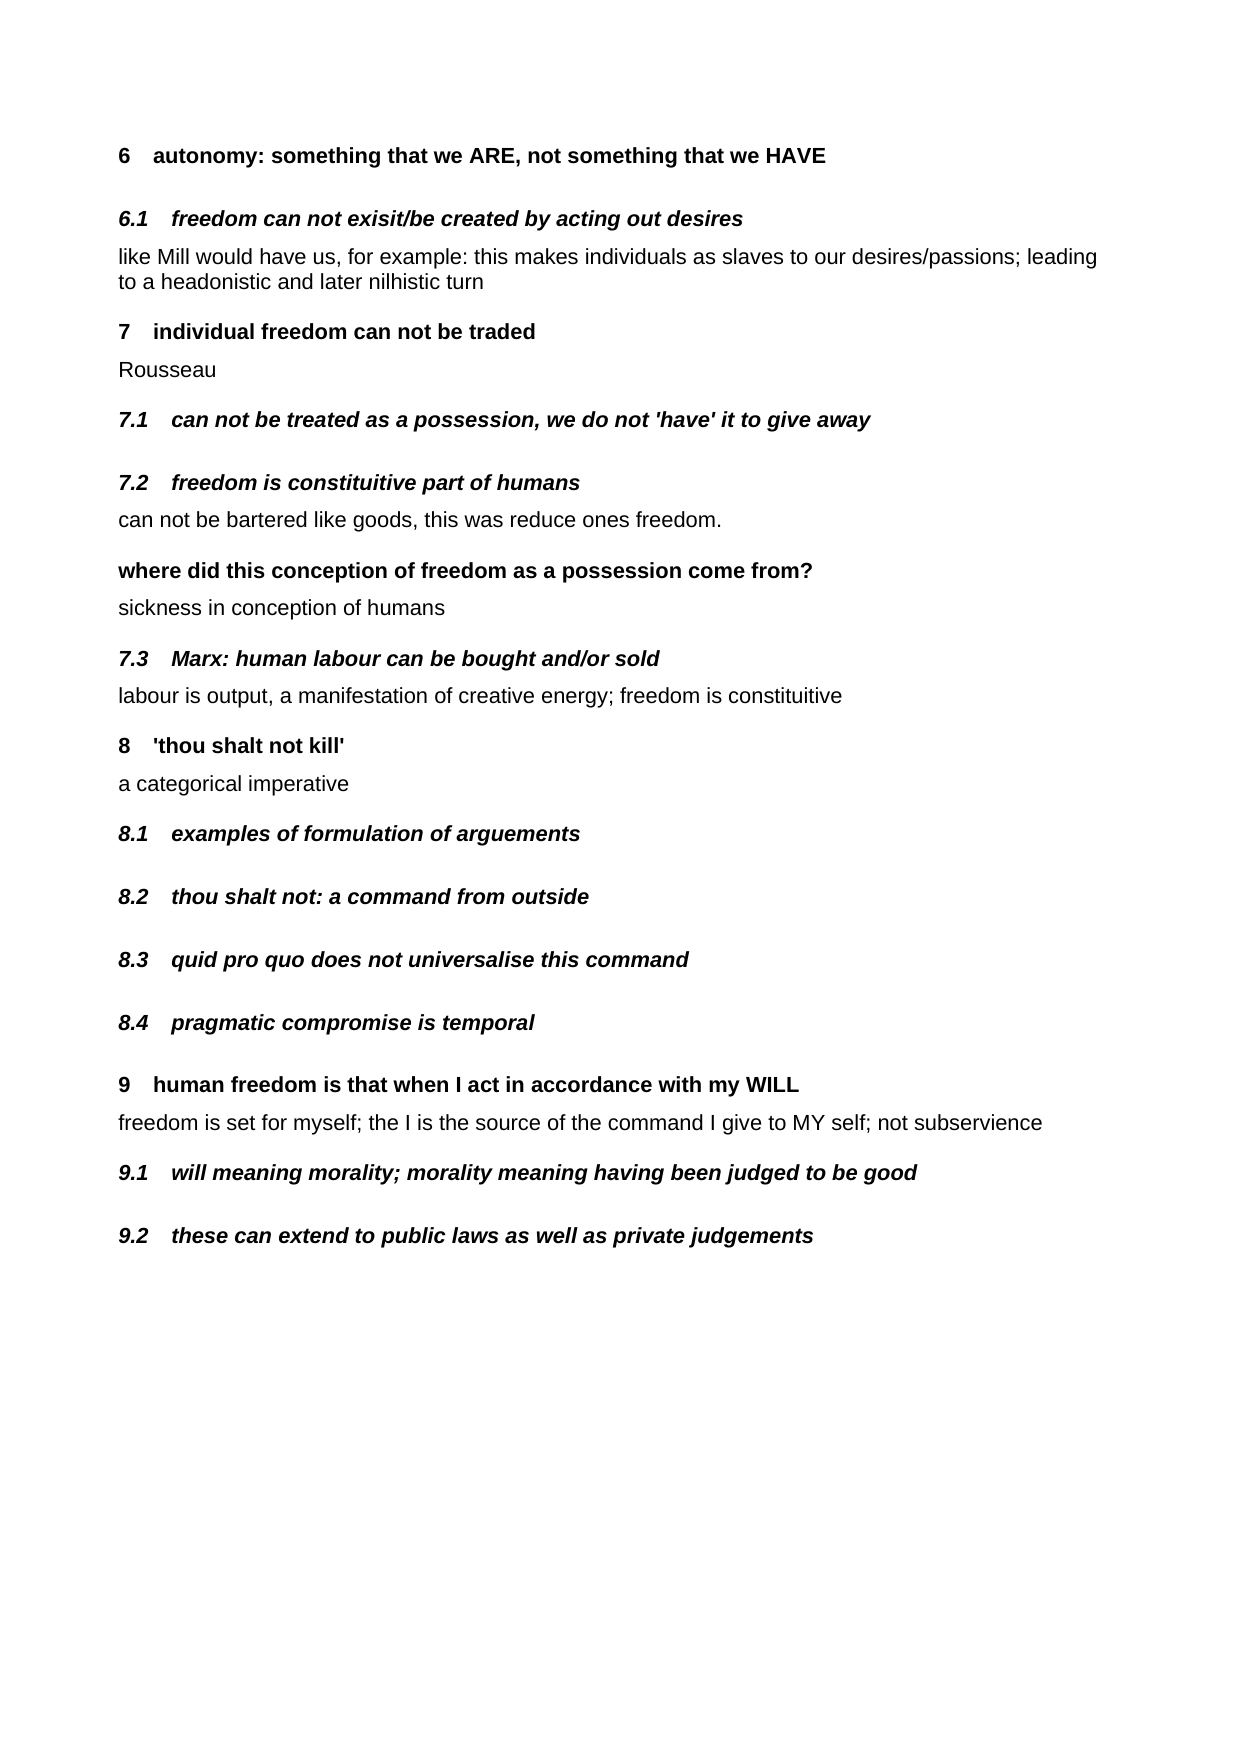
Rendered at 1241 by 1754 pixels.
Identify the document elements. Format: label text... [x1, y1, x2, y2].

subtitle freedom can not exisit/be created by acting out desires [118, 206, 1122, 231]
subtitle where did this conception of freedom as a possession come from? [118, 557, 1122, 583]
subtitle examples of formulation of arguements [118, 821, 1122, 846]
subtitle individual freedom can not be traded [118, 319, 1122, 344]
subtitle can not be treated as a possession, we do not 'have' it to give away [118, 407, 1122, 432]
subtitle quid pro quo does not universalise this command [118, 947, 1122, 972]
subtitle autonomy: something that we ARE, not something that we HAVE [118, 143, 1122, 168]
subtitle human freedom is that when I act in accordance with my WILL [118, 1072, 1122, 1097]
text labour is output, a manifestation of creative energy; freedom is constituitive [118, 683, 1122, 708]
subtitle Marx: human labour can be bought and/or sold [118, 645, 1122, 671]
text like Mill would have us, for example: this makes individuals as slaves to our desires/passions; leading to a headonistic and later nilhistic turn [118, 243, 1122, 294]
subtitle pragmatic compromise is temporal [118, 1009, 1122, 1034]
text a categorical imperative [118, 771, 1122, 796]
subtitle these can extend to public laws as well as private judgements [118, 1223, 1122, 1248]
text sickness in conception of humans [118, 595, 1122, 620]
subtitle will meaning morality; morality meaning having been judged to be good [118, 1160, 1122, 1185]
subtitle freedom is constituitive part of humans [118, 469, 1122, 495]
subtitle thou shalt not: a command from outside [118, 884, 1122, 909]
text Rousseau [118, 357, 1122, 382]
subtitle 'thou shalt not kill' [118, 733, 1122, 758]
text freedom is set for myself; the I is the source of the command I give to MY self; not subservience [118, 1110, 1122, 1135]
text can not be bartered like goods, this was reduce ones freedom. [118, 507, 1122, 532]
